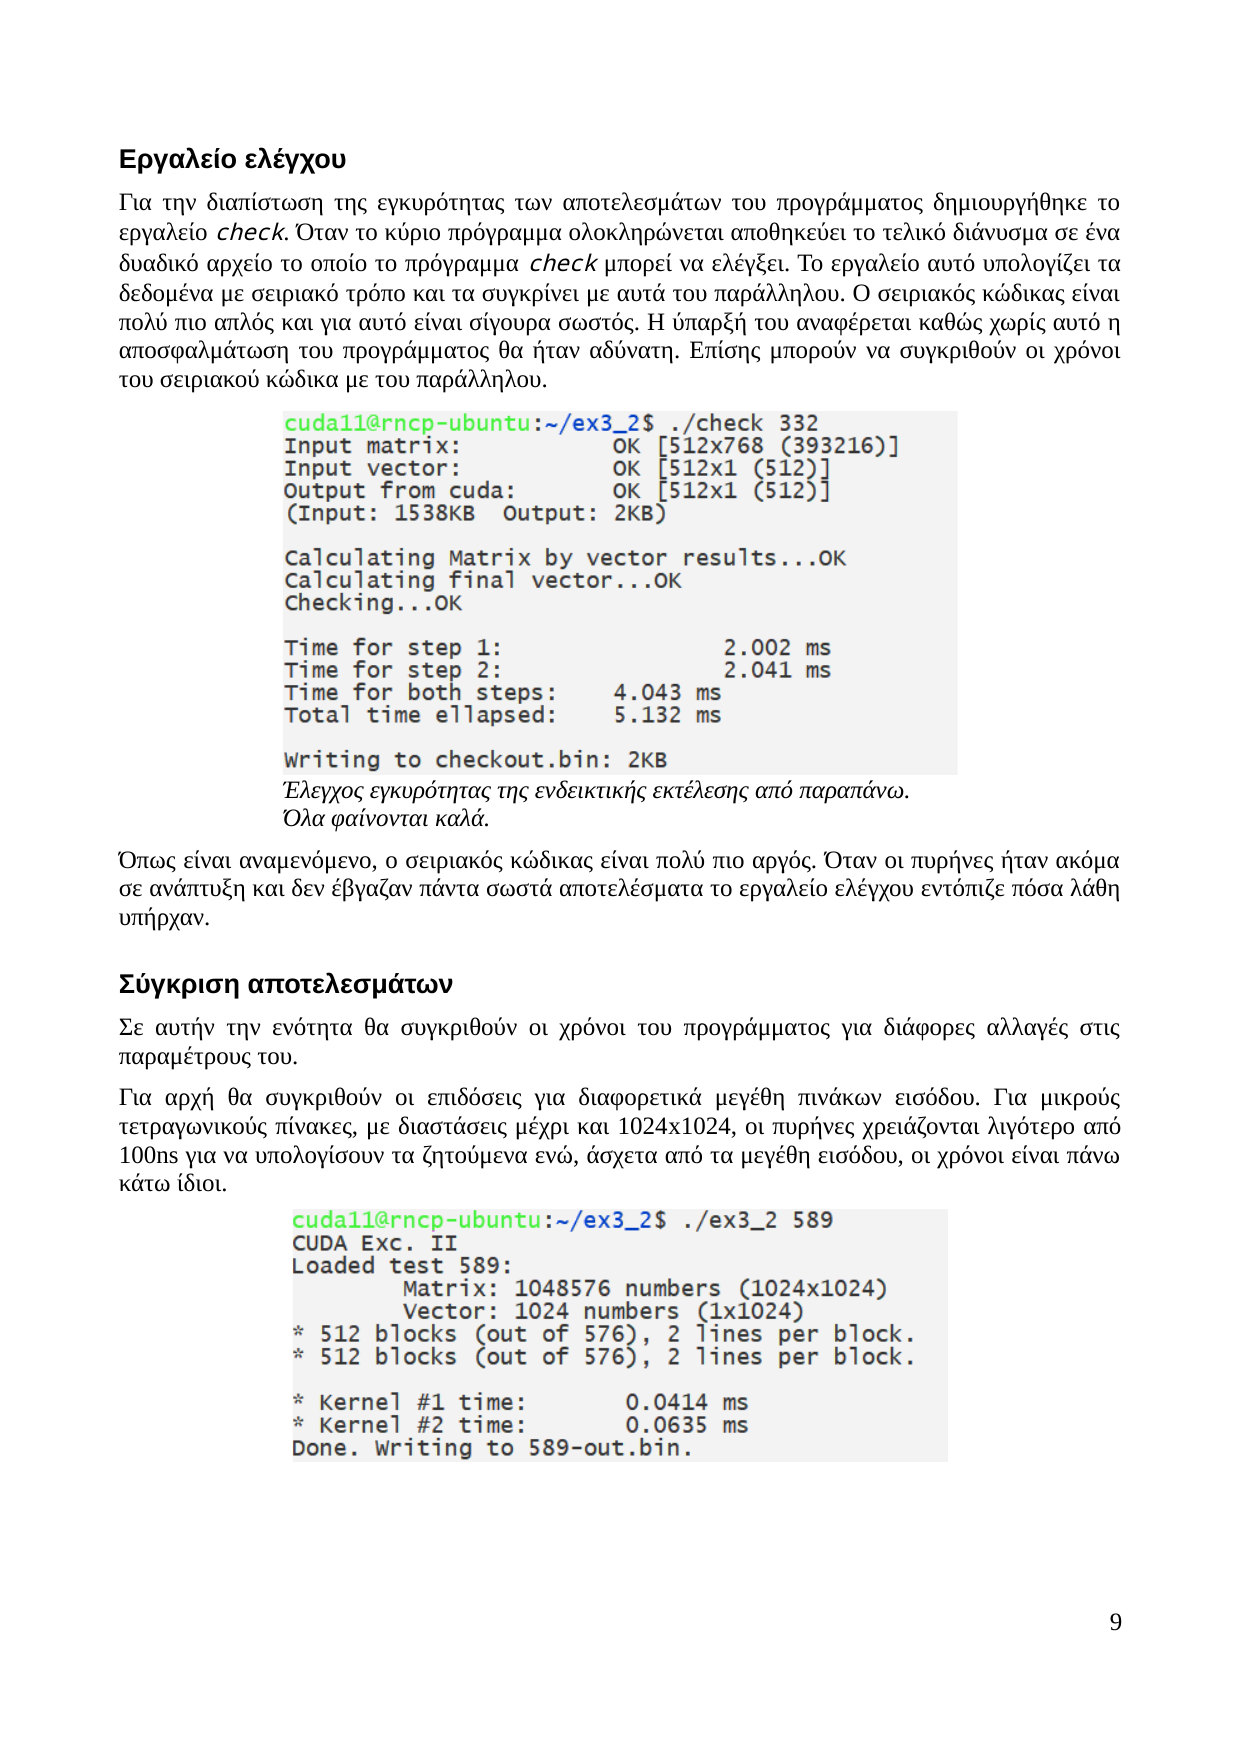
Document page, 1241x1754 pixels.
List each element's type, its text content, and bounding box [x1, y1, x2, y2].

text Για αρχή θα συγκριθούν οι επιδόσεις για διαφορετικά μεγέθη πινάκων εισόδου. Για μικρούς τετραγωνικούς πίνακες, με διαστάσεις μέχρι και 1024x1024, οι πυρήνες χρειάζονται λιγότερο από 100ns για να υπολογίσουν τα ζητούμενα ενώ, άσχετα από τα μεγέθη εισόδου, οι χρόνοι είναι πάνω κάτω ίδιοι. [118, 1082, 1122, 1197]
picture [292, 1209, 948, 1462]
picture [282, 411, 958, 775]
subtitle Σύγκριση αποτελεσμάτων [118, 968, 1122, 1000]
text Σε αυτήν την ενότητα θα συγκριθούν οι χρόνοι του προγράμματος για διάφορες αλλαγές στις παραμέτρους του. [118, 1012, 1122, 1070]
subtitle Εργαλείο ελέγχου [118, 143, 1122, 174]
text Για την διαπίστωση της εγκυρότητας των αποτελεσμάτων του προγράμματος δημιουργήθηκε το εργαλείο check. Όταν το κύριο πρόγραμμα ολοκληρώνεται αποθηκεύει το τελικό διάνυσμα σε ένα δυαδικό αρχείο το οποίο το πρόγραμμα check μπορεί να ελέγξει. Το εργαλείο αυτό υπολογίζει τα δεδομένα με σειριακό τρόπο και τα συγκρίνει με αυτά του παράλληλου. Ο σειριακός κώδικας είναι πολύ πιο απλός και για αυτό είναι σίγουρα σωστός. Η ύπαρξή του αναφέρεται καθώς χωρίς αυτό η αποσφαλμάτωση του προγράμματος θα ήταν αδύνατη. Επίσης μπορούν να συγκριθούν οι χρόνοι του σειριακού κώδικα με του παράλληλου. [118, 187, 1122, 393]
text Έλεγχος εγκυρότητας της ενδεικτικής εκτέλεσης από παραπάνω. Όλα φαίνονται καλά. [283, 775, 958, 832]
text Όπως είναι αναμενόμενο, ο σειριακός κώδικας είναι πολύ πιο αργός. Όταν οι πυρήνες ήταν ακόμα σε ανάπτυξη και δεν έβγαζαν πάντα σωστά αποτελέσματα το εργαλείο ελέγχου εντόπιζε πόσα λάθη υπήρχαν. [118, 845, 1122, 931]
